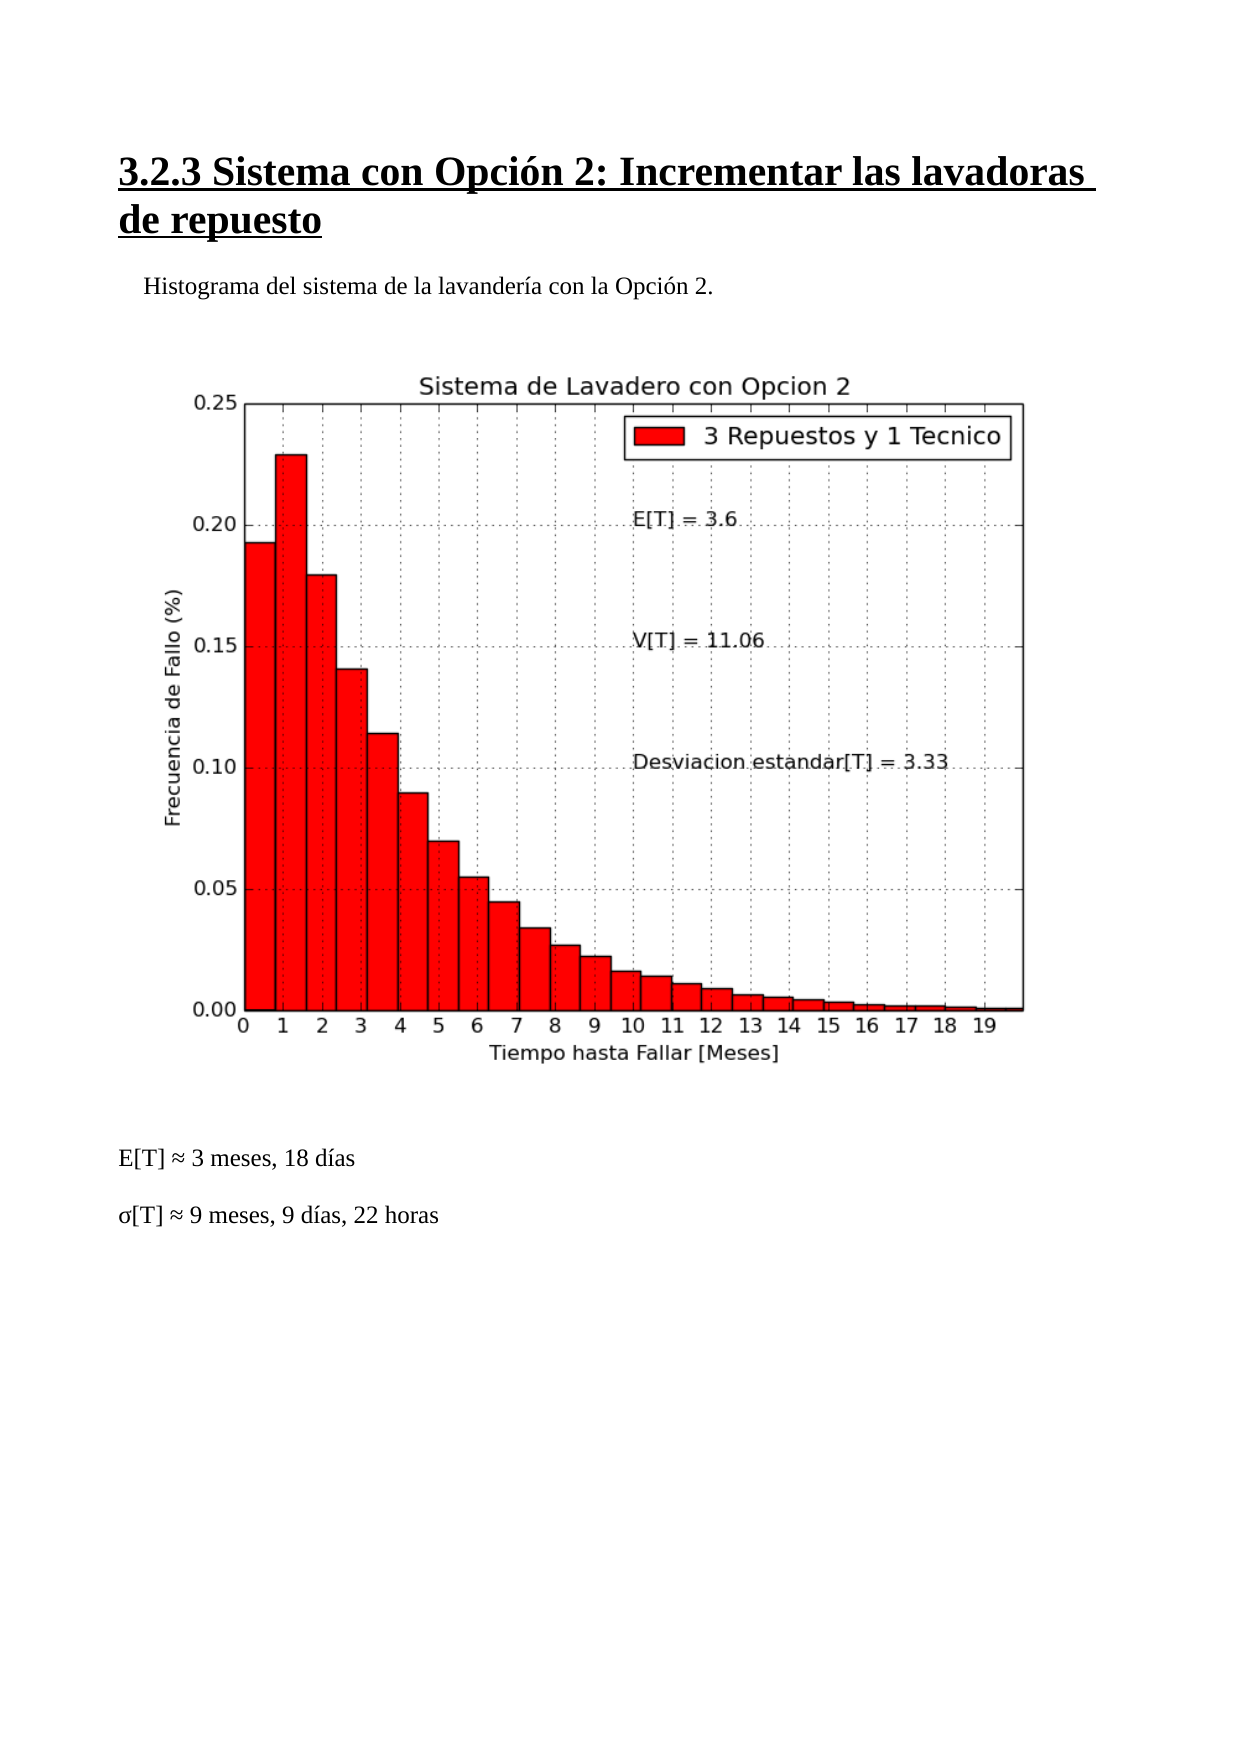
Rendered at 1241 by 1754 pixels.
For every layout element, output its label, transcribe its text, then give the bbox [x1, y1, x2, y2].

text 3.2.3 Sistema con Opción 2: Incrementar las lavadoras de repuesto [118, 147, 1122, 243]
text E[T] ≈ 3 meses, 18 días [118, 1143, 1122, 1172]
text Histograma del sistema de la lavandería con la Opción 2. [118, 271, 1122, 300]
picture [118, 328, 1123, 1086]
text σ[T] ≈ 9 meses, 9 días, 22 horas [118, 1201, 1122, 1229]
